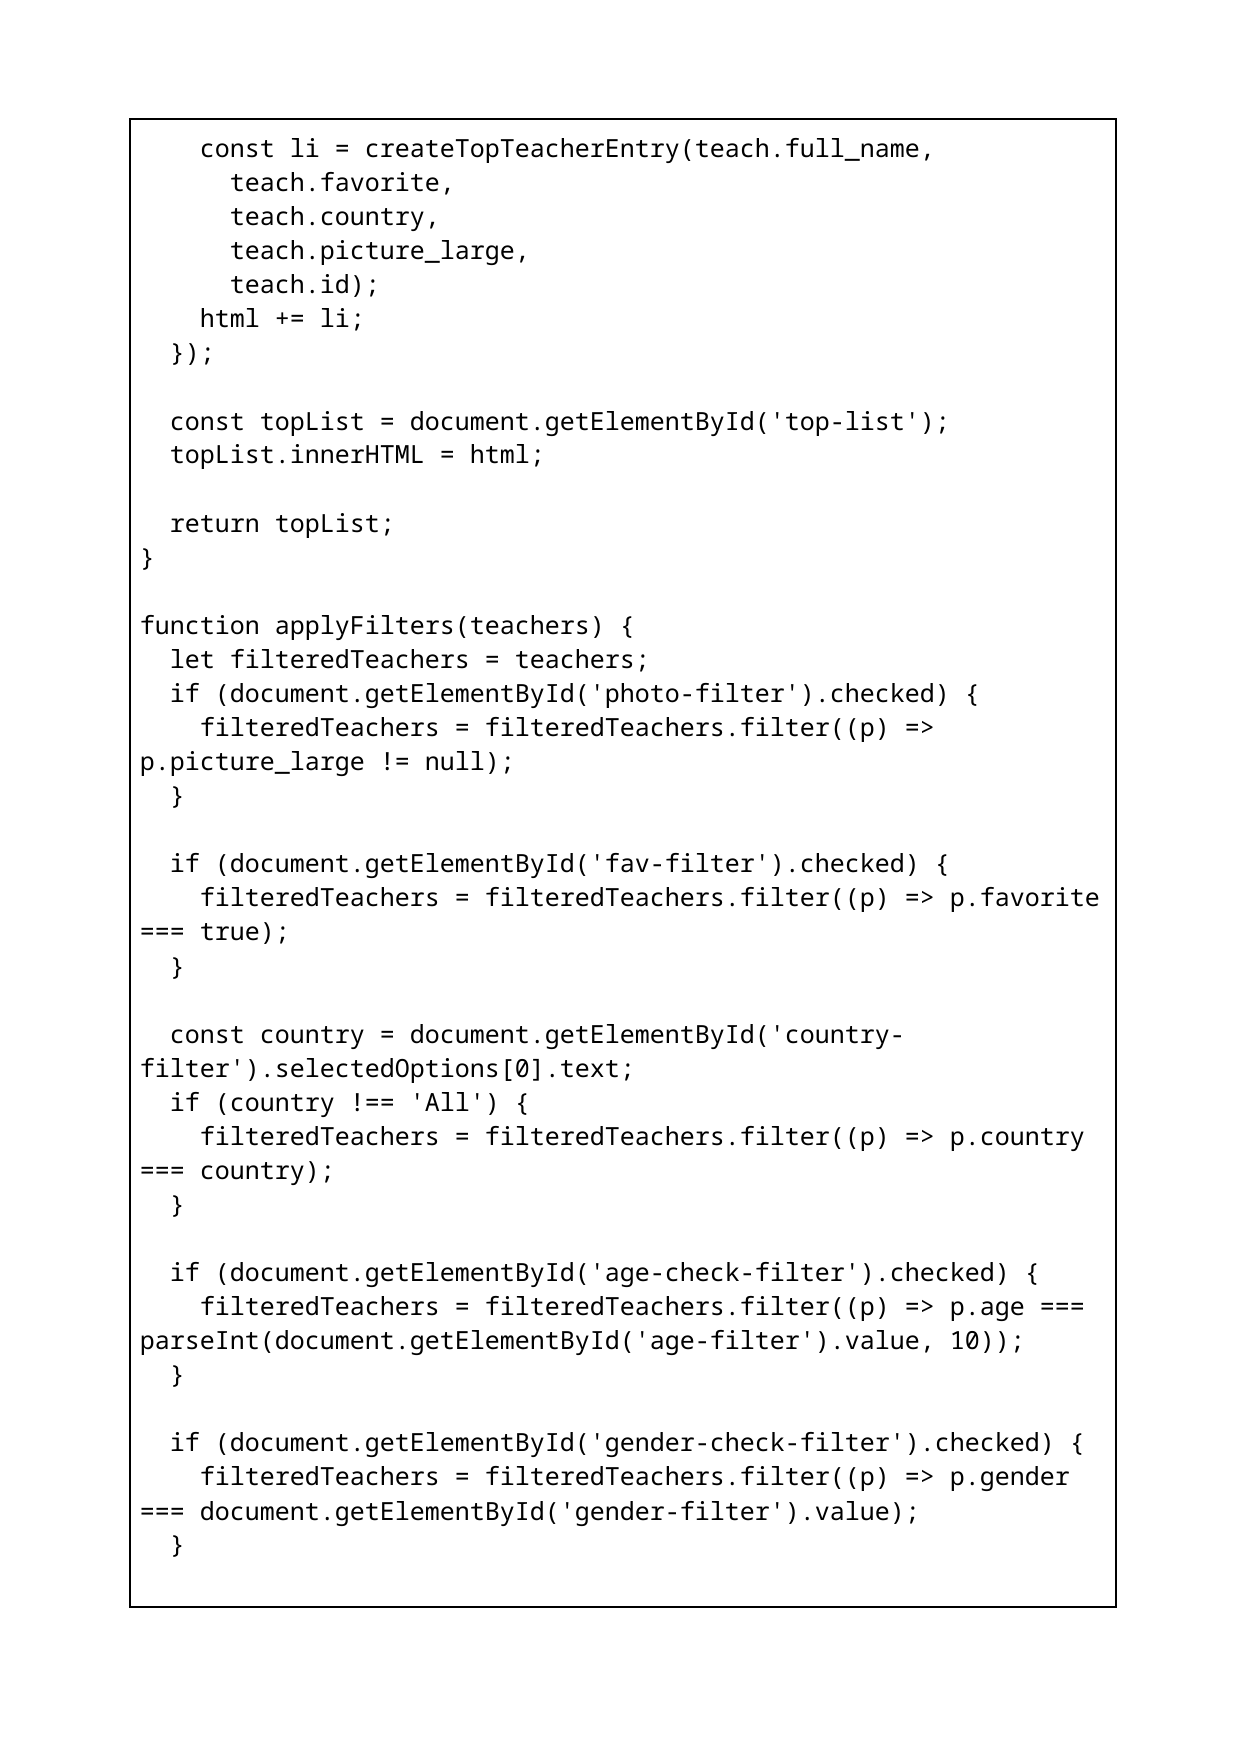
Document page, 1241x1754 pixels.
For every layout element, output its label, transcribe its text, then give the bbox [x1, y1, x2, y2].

table_cell const li = createTopTeacherEntry(teach.full_name, teach.favorite, teach.country, teach.picture_large, teach.id); html += li; }); const topList = document.getElementById('top-list'); topList.innerHTML = html; return topList; } function applyFilters(teachers) { let filteredTeachers = teachers; if (document.getElementById('photo-filter').checked) { filteredTeachers = filteredTeachers.filter((p) => p.picture_large != null); } if (document.getElementById('fav-filter').checked) { filteredTeachers = filteredTeachers.filter((p) => p.favorite === true); } const country = document.getElementById('country-filter').selectedOptions[0].text; if (country !== 'All') { filteredTeachers = filteredTeachers.filter((p) => p.country === country); } if (document.getElementById('age-check-filter').checked) { filteredTeachers = filteredTeachers.filter((p) => p.age === parseInt(document.getElementById('age-filter').value, 10)); } if (document.getElementById('gender-check-filter').checked) { filteredTeachers = filteredTeachers.filter((p) => p.gender === document.getElementById('gender-filter').value); } [131, 120, 1115, 1606]
